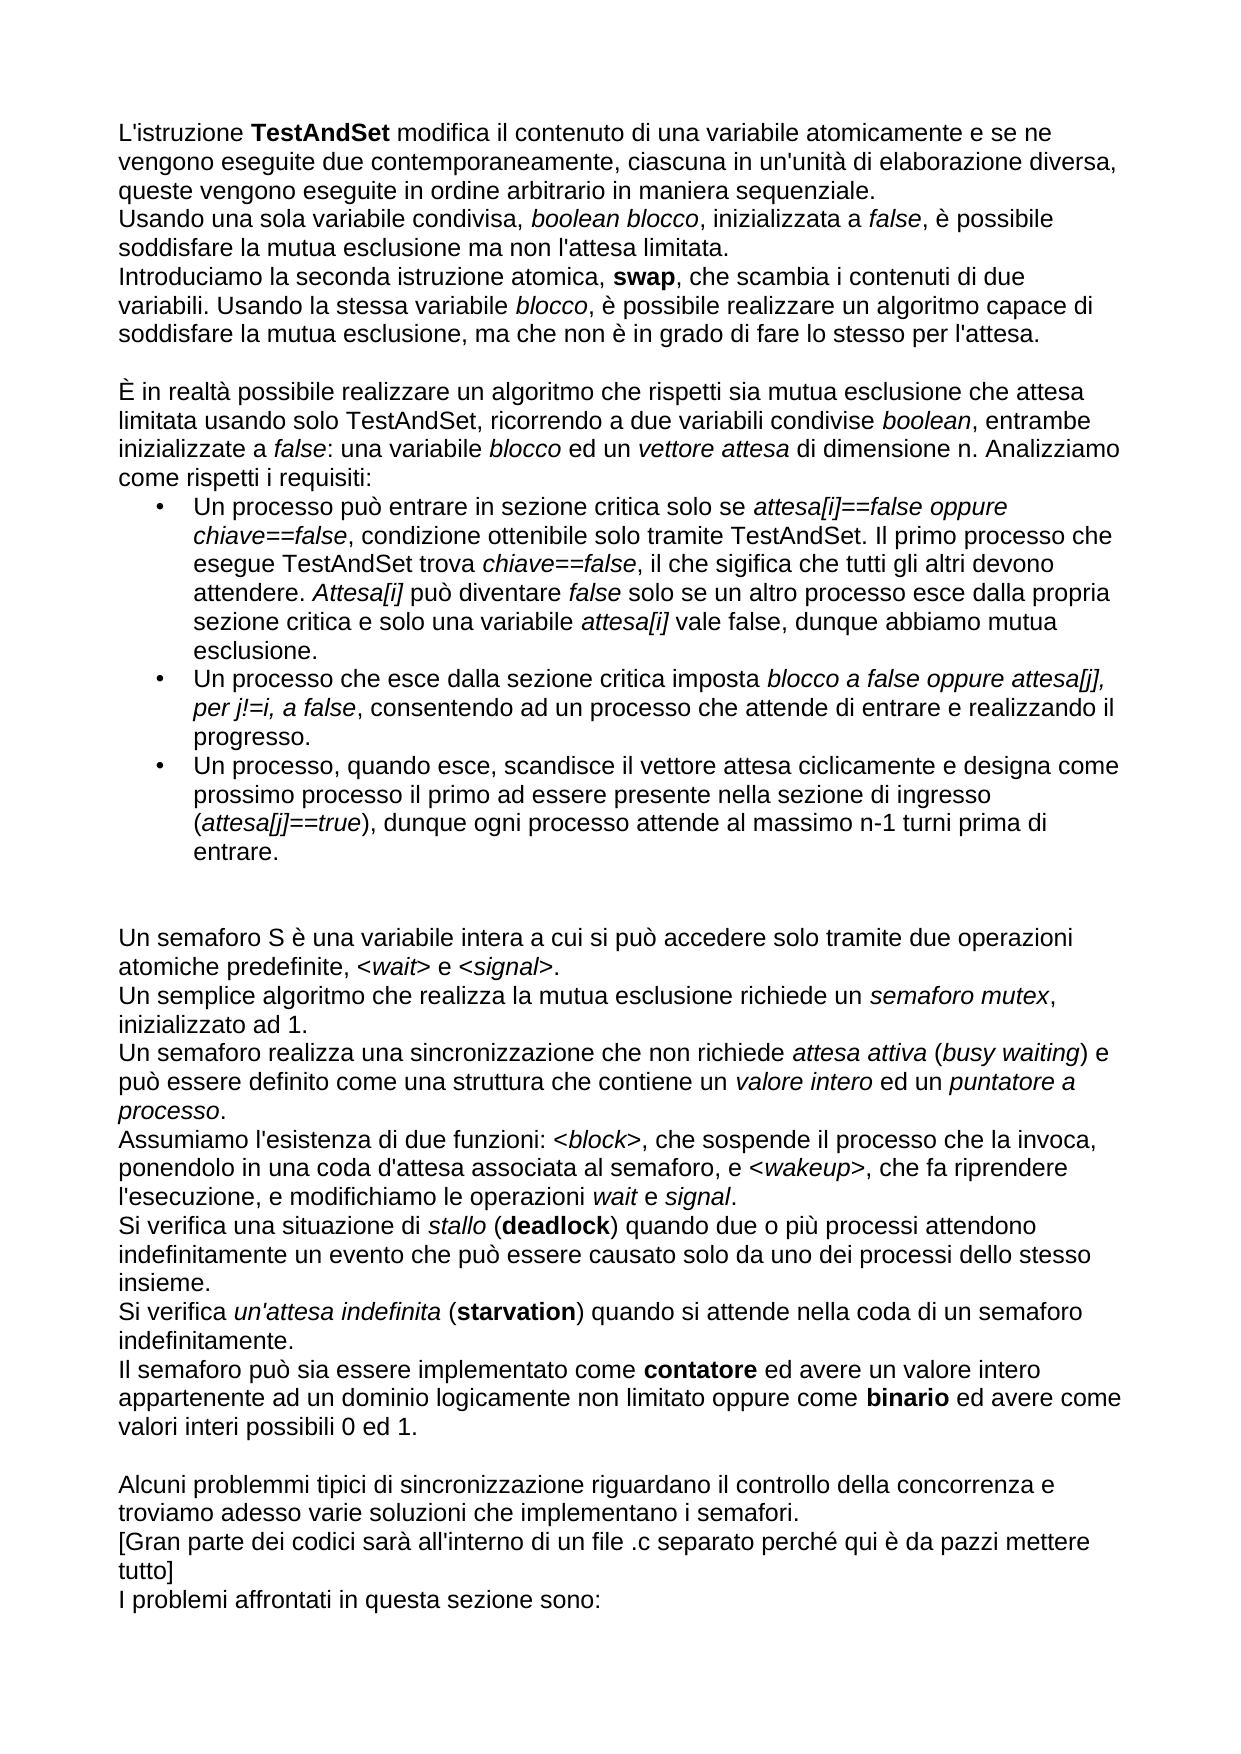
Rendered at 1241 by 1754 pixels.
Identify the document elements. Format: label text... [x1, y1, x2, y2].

text Si verifica una situazione di stallo (deadlock) quando due o più processi attendono indefinitamente un evento che può essere causato solo da uno dei processi dello stesso insieme. [118, 1211, 1122, 1297]
text Introduciamo la seconda istruzione atomica, swap, che scambia i contenuti di due variabili. Usando la stessa variabile blocco, è possibile realizzare un algoritmo capace di soddisfare la mutua esclusione, ma che non è in grado di fare lo stesso per l'attesa. [118, 262, 1122, 348]
list Un processo che esce dalla sezione critica imposta blocco a false oppure attesa[j], per j!=i, a false, consentendo ad un processo che attende di entrare e realizzando il progresso. [156, 664, 1122, 751]
text Assumiamo l'esistenza di due funzioni: <block>, che sospende il processo che la invoca, ponendolo in una coda d'attesa associata al semaforo, e <wakeup>, che fa riprendere l'esecuzione, e modifichiamo le operazioni wait e signal. [118, 1125, 1122, 1211]
text Un semaforo S è una variabile intera a cui si può accedere solo tramite due operazioni atomiche predefinite, <wait> e <signal>. [118, 923, 1122, 981]
text Un semaforo realizza una sincronizzazione che non richiede attesa attiva (busy waiting) e può essere definito come una struttura che contiene un valore intero ed un puntatore a processo. [118, 1038, 1122, 1125]
text [Gran parte dei codici sarà all'interno di un file .c separato perché qui è da pazzi mettere tutto] [118, 1527, 1122, 1585]
text Alcuni problemmi tipici di sincronizzazione riguardano il controllo della concorrenza e troviamo adesso varie soluzioni che implementano i semafori. [118, 1470, 1122, 1527]
text Si verifica un'attesa indefinita (starvation) quando si attende nella coda di un semaforo indefinitamente. [118, 1297, 1122, 1355]
text Il semaforo può sia essere implementato come contatore ed avere un valore intero appartenente ad un dominio logicamente non limitato oppure come binario ed avere come valori interi possibili 0 ed 1. [118, 1355, 1122, 1441]
list Un processo può entrare in sezione critica solo se attesa[i]==false oppure chiave==false, condizione ottenibile solo tramite TestAndSet. Il primo processo che esegue TestAndSet trova chiave==false, il che sigifica che tutti gli altri devono attendere. Attesa[i] può diventare false solo se un altro processo esce dalla propria sezione critica e solo una variabile attesa[i] vale false, dunque abbiamo mutua esclusione. [156, 492, 1122, 664]
list Un processo, quando esce, scandisce il vettore attesa ciclicamente e designa come prossimo processo il primo ad essere presente nella sezione di ingresso (attesa[j]==true), dunque ogni processo attende al massimo n-1 turni prima di entrare. [156, 751, 1122, 866]
text Usando una sola variabile condivisa, boolean blocco, inizializzata a false, è possibile soddisfare la mutua esclusione ma non l'attesa limitata. [118, 204, 1122, 262]
text L'istruzione TestAndSet modifica il contenuto di una variabile atomicamente e se ne vengono eseguite due contemporaneamente, ciascuna in un'unità di elaborazione diversa, queste vengono eseguite in ordine arbitrario in maniera sequenziale. [118, 118, 1122, 204]
text Un semplice algoritmo che realizza la mutua esclusione richiede un semaforo mutex, inizializzato ad 1. [118, 981, 1122, 1038]
text I problemi affrontati in questa sezione sono: [118, 1585, 1122, 1613]
text È in realtà possibile realizzare un algoritmo che rispetti sia mutua esclusione che attesa limitata usando solo TestAndSet, ricorrendo a due variabili condivise boolean, entrambe inizializzate a false: una variabile blocco ed un vettore attesa di dimensione n. Analizziamo come rispetti i requisiti: [118, 377, 1122, 492]
